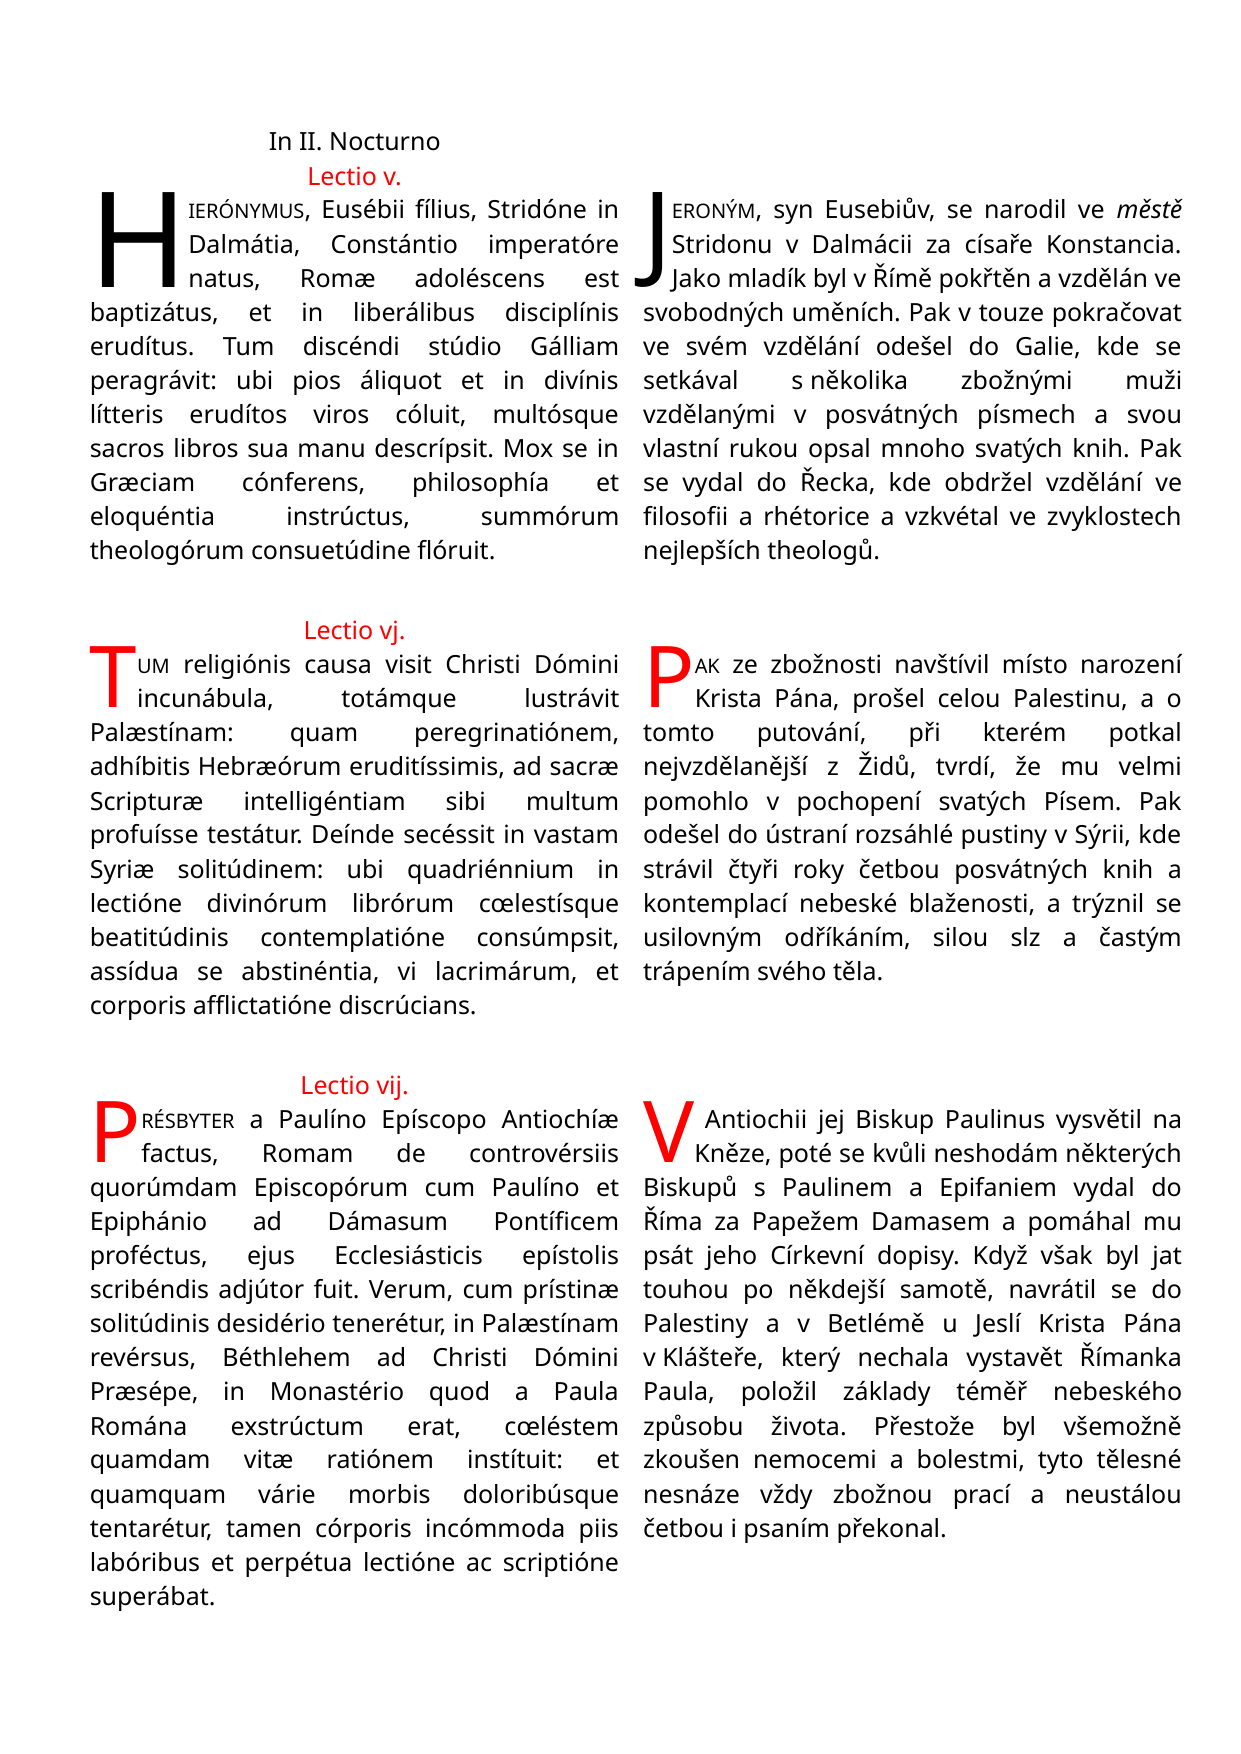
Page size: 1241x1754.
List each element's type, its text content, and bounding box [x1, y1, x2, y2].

table_cell Jeroným, syn Eusebiův, se narodil ve městě Stridonu v Dalmácii za císaře Konstancia. Jako mladík byl v Římě pokřtěn a vzdělán ve svobodných uměních. Pak v touze pokračovat ve svém vzdělání odešel do Galie, kde se setkával s několika zbožnými muži vzdělanými v posvátných písmech a svou vlastní rukou opsal mnoho svatých knih. Pak se vydal do Řecka, kde obdržel vzdělání ve filosofii a rhétorice a vzkvétal ve zvyklostech nejlepších theologů. [631, 118, 1194, 607]
table_cell Pak ze zbožnosti navštívil místo narození Krista Pána, prošel celou Palestinu, a o tomto putování, při kterém potkal nejvzdělanější z Židů, tvrdí, že mu velmi pomohlo v pochopení svatých Písem. Pak odešel do ústraní rozsáhlé pustiny v Sýrii, kde strávil čtyři roky četbou posvátných knih a kontemplací nebeské blaženosti, a trýznil se usilovným odříkáním, silou slz a častým trápením svého těla. [631, 607, 1194, 1062]
table_cell Lectio vij. Présbyter a Paulíno Epíscopo Antiochíæ factus, Romam de controvérsiis quorúmdam Episcopórum cum Paulíno et Epiphánio ad Dámasum Pontíficem proféctus, ejus Ecclesiásticis epístolis scribéndis adjútor fuit. Verum, cum prístinæ solitúdinis desidério tenerétur, in Palæstínam revérsus, Béthlehem ad Christi Dómini Præsépe, in Monastério quod a Paula Romána exstrúctum erat, cœléstem quamdam vitæ ratiónem instítuit: et quamquam várie morbis doloribúsque tentarétur, tamen córporis incómmoda piis labóribus et perpétua lectióne ac scriptióne superábat. [78, 1062, 631, 1618]
table_cell Lectio vj. Tum religiónis causa visit Christi Dómini incunábula, totámque lustrávit Palæstínam: quam peregrinatiónem, adhíbitis Hebræórum eruditíssimis, ad sacræ Scripturæ intelligéntiam sibi multum profuísse testátur. Deínde secéssit in vastam Syriæ solitúdinem: ubi quadriénnium in lectióne divinórum librórum cœlestísque beatitúdinis contemplatióne consúmpsit, assídua se abstinéntia, vi lacrimárum, et corporis afflictatióne discrúcians. [78, 607, 631, 1062]
table_cell V Antiochii jej Biskup Paulinus vysvětil na Kněze, poté se kvůli neshodám některých Biskupů s Paulinem a Epifaniem vydal do Říma za Papežem Damasem a pomáhal mu psát jeho Církevní dopisy. Když však byl jat touhou po někdejší samotě, navrátil se do Palestiny a v Betlémě u Jeslí Krista Pána v Klášteře, který nechala vystavět Římanka Paula, položil základy téměř nebeského způsobu života. Přestože byl všemožně zkoušen nemocemi a bolestmi, tyto tělesné nesnáze vždy zbožnou prací a neustálou četbou i psaním překonal. [631, 1062, 1194, 1618]
table_cell In II. Nocturno Lectio v. Hierónymus, Eusébii fílius, Stridóne in Dalmátia, Constántio imperatóre natus, Romæ adoléscens est baptizátus, et in liberálibus disciplínis erudítus. Tum discéndi stúdio Gálliam peragrávit: ubi pios áliquot et in divínis lítteris erudítos viros cóluit, multósque sacros libros sua manu descrípsit. Mox se in Græciam cónferens, philosophía et eloquéntia instrúctus, summórum theologórum consuetúdine flóruit. [78, 118, 631, 607]
